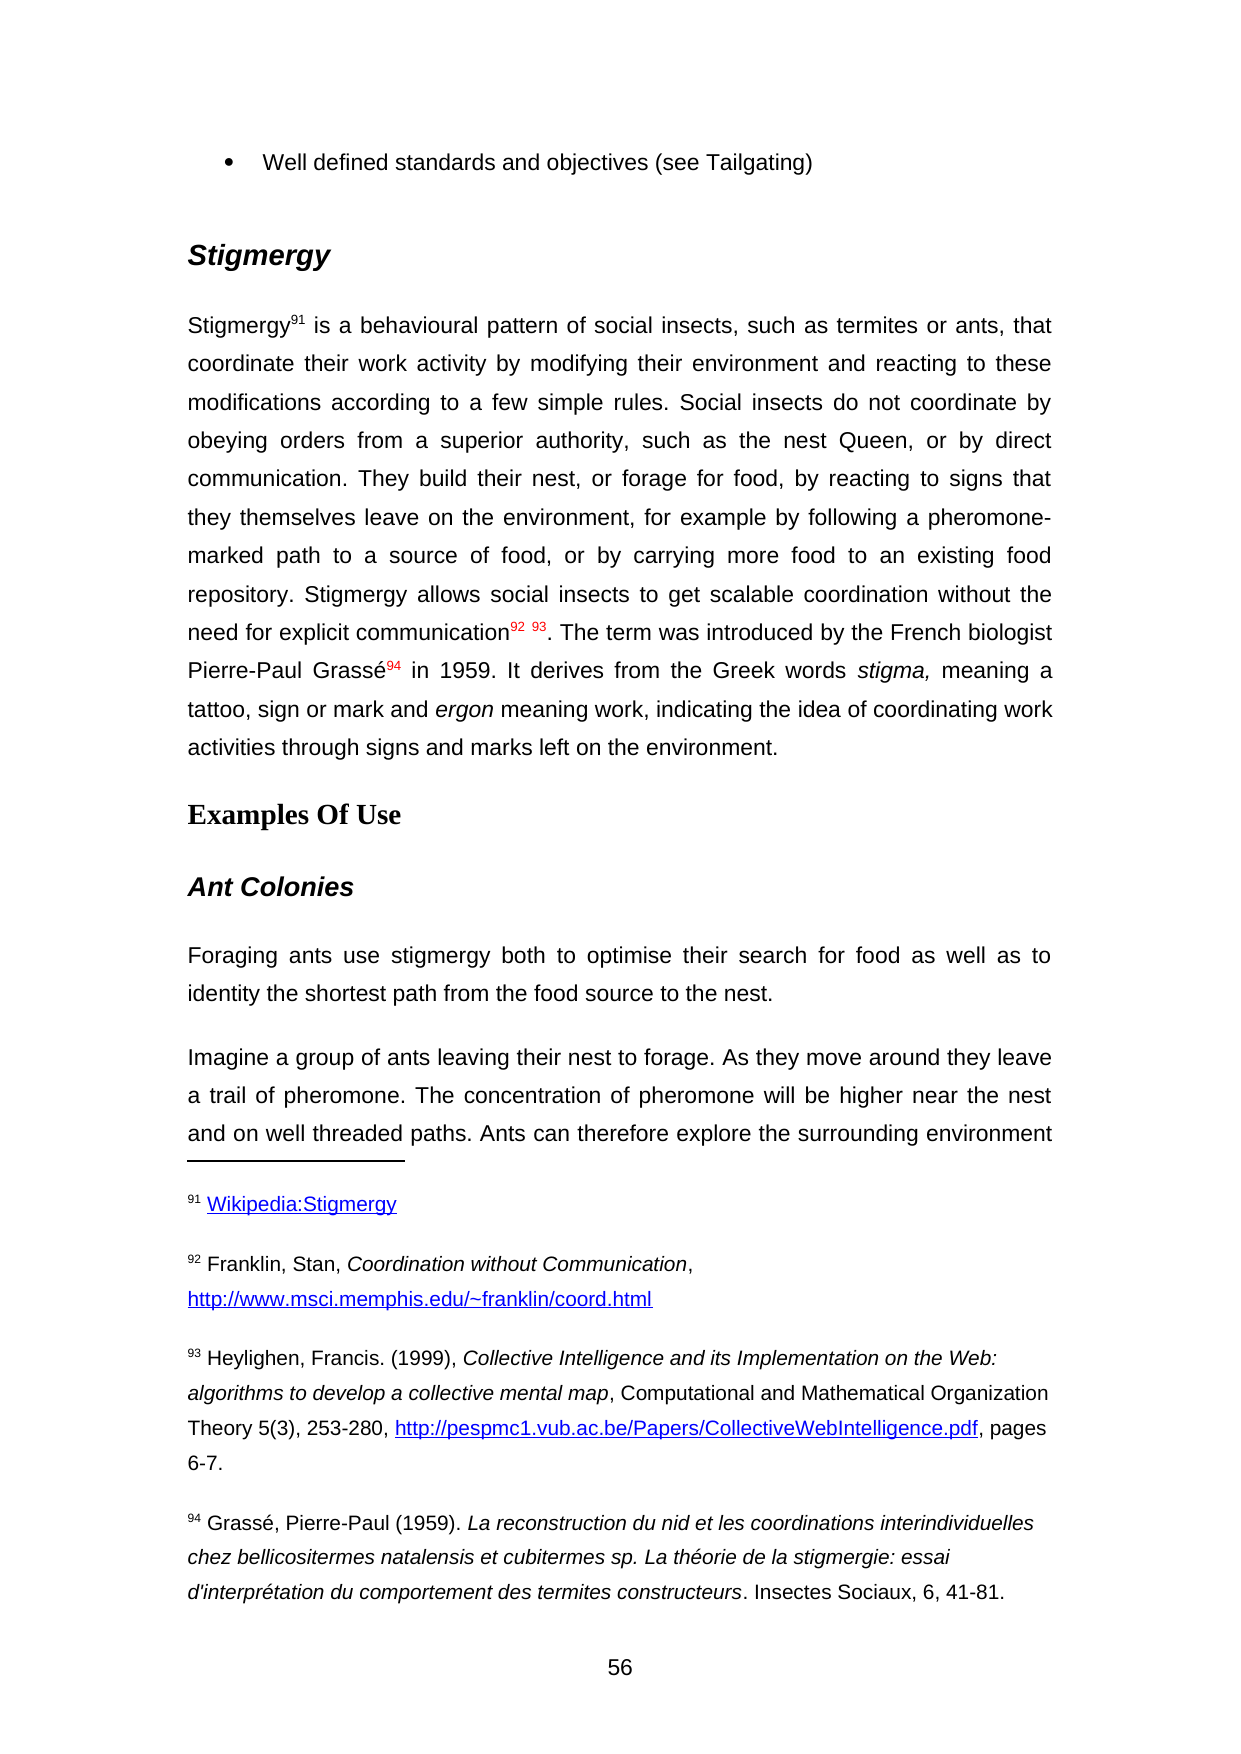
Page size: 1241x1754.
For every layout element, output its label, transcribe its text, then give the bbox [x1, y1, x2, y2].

text Wikipedia:Stigmergy [187, 1192, 1053, 1216]
text Imagine a group of ants leaving their nest to forage. As they move around they leave a trail of pheromone. The concentration of pheromone will be higher near the nest and on well threaded paths. Ants can therefore explore the surrounding environment [187, 1044, 1053, 1147]
text Grassé, Pierre-Paul (1959). La reconstruction du nid et les coordinations interindividuelles chez bellicositermes natalensis et cubitermes sp. La théorie de la stigmergie: essai d'interprétation du comportement des termites constructeurs. Insectes Sociaux, 6, 41-81. [187, 1511, 1053, 1604]
subtitle Stigmergy [187, 238, 1053, 271]
subtitle Ant Colonies [187, 872, 1053, 902]
text Heylighen, Francis. (1999), Collective Intelligence and its Implementation on the Web: algorithms to develop a collective mental map, Computational and Mathematical Organization Theory 5(3), 253-280, http://pespmc1.vub.ac.be/Papers/CollectiveWebIntelligence.pdf, pages 6-7. [187, 1347, 1053, 1474]
subtitle Examples Of Use [187, 798, 1053, 831]
text Franklin, Stan, Coordination without Communication, http://www.msci.memphis.edu/~franklin/coord.html [187, 1252, 1053, 1310]
text Foraging ants use stigmergy both to optimise their search for food as well as to identity the shortest path from the food source to the nest. [187, 942, 1053, 1006]
list Well defined standards and objectives (see Tailgating) [225, 150, 1053, 176]
text Stigmergy is a behavioural pattern of social insects, such as termites or ants, that coordinate their work activity by modifying their environment and reacting to these modifications according to a few simple rules. Social insects do not coordinate by obeying orders from a superior authority, such as the nest Queen, or by direct communication. They build their nest, or forage for food, by reacting to signs that they themselves leave on the environment, for example by following a pheromone-marked path to a source of food, or by carrying more food to an existing food repository. Stigmergy allows social insects to get scalable coordination without the need for explicit communication . The term was introduced by the French biologist Pierre-Paul Grassé in 1959. It derives from the Greek words stigma, meaning a tattoo, sign or mark and ergon meaning work, indicating the idea of coordinating work activities through signs and marks left on the environment. [187, 312, 1053, 761]
